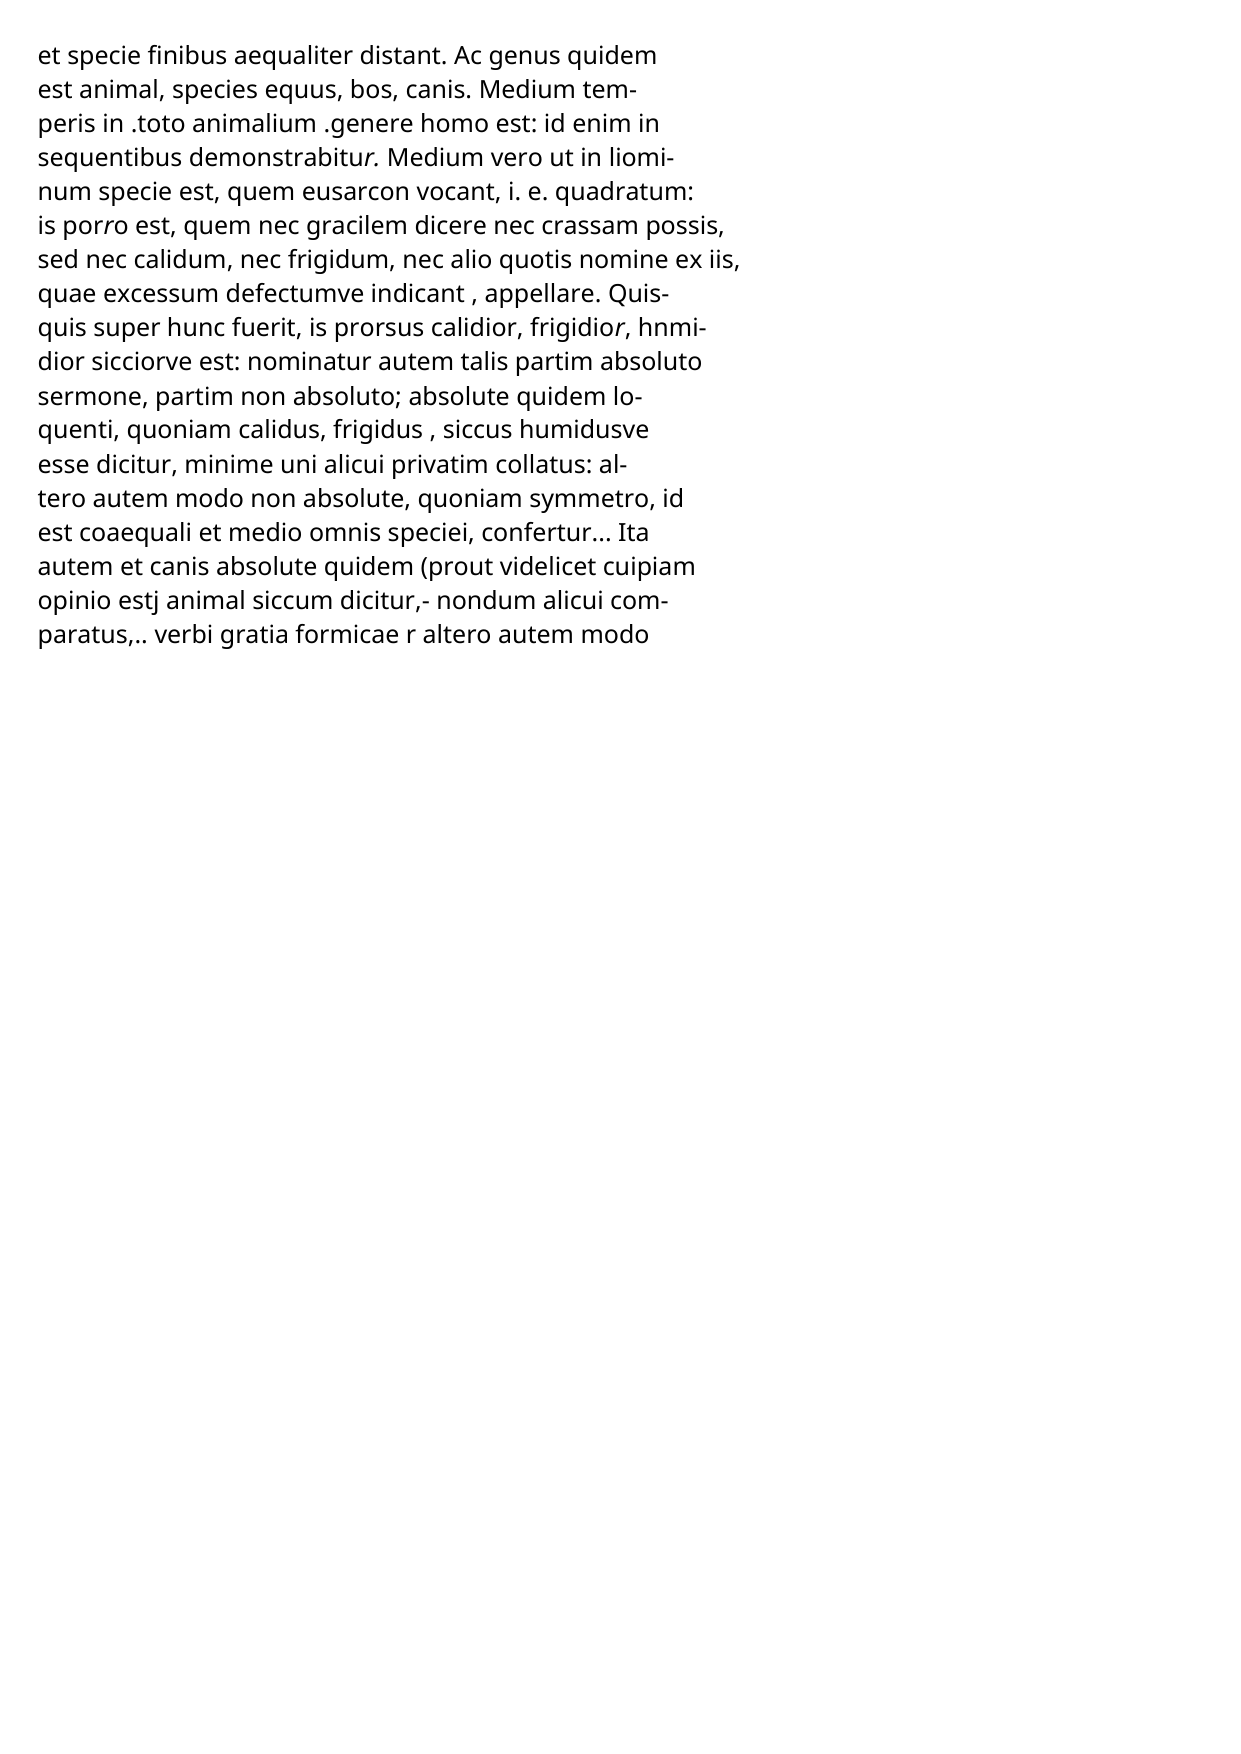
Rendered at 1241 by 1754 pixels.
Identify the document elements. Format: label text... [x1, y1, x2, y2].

text et specie finibus aequaliter distant. Ac genus quidem est animal, species equus, bos, canis. Medium tem- peris in .toto animalium .genere homo est: id enim in sequentibus demonstrabitur. Medium vero ut in liomi- num specie est, quem eusarcon vocant, i. e. quadratum: is porro est, quem nec gracilem dicere nec crassam possis, sed nec calidum, nec frigidum, nec alio quotis nomine ex iis, quae excessum defectumve indicant , appellare. Quis- quis super hunc fuerit, is prorsus calidior, frigidior, hnmi- dior sicciorve est: nominatur autem talis partim absoluto sermone, partim non absoluto; absolute quidem lo- quenti, quoniam calidus, frigidus , siccus humidusve esse dicitur, minime uni alicui privatim collatus: al- tero autem modo non absolute, quoniam symmetro, id est coaequali et medio omnis speciei, confertur... Ita autem et canis absolute quidem (prout videlicet cuipiam opinio estj animal siccum dicitur,- nondum alicui com- paratus,.. verbi gratia formicae r altero autem modo [37, 37, 1203, 651]
